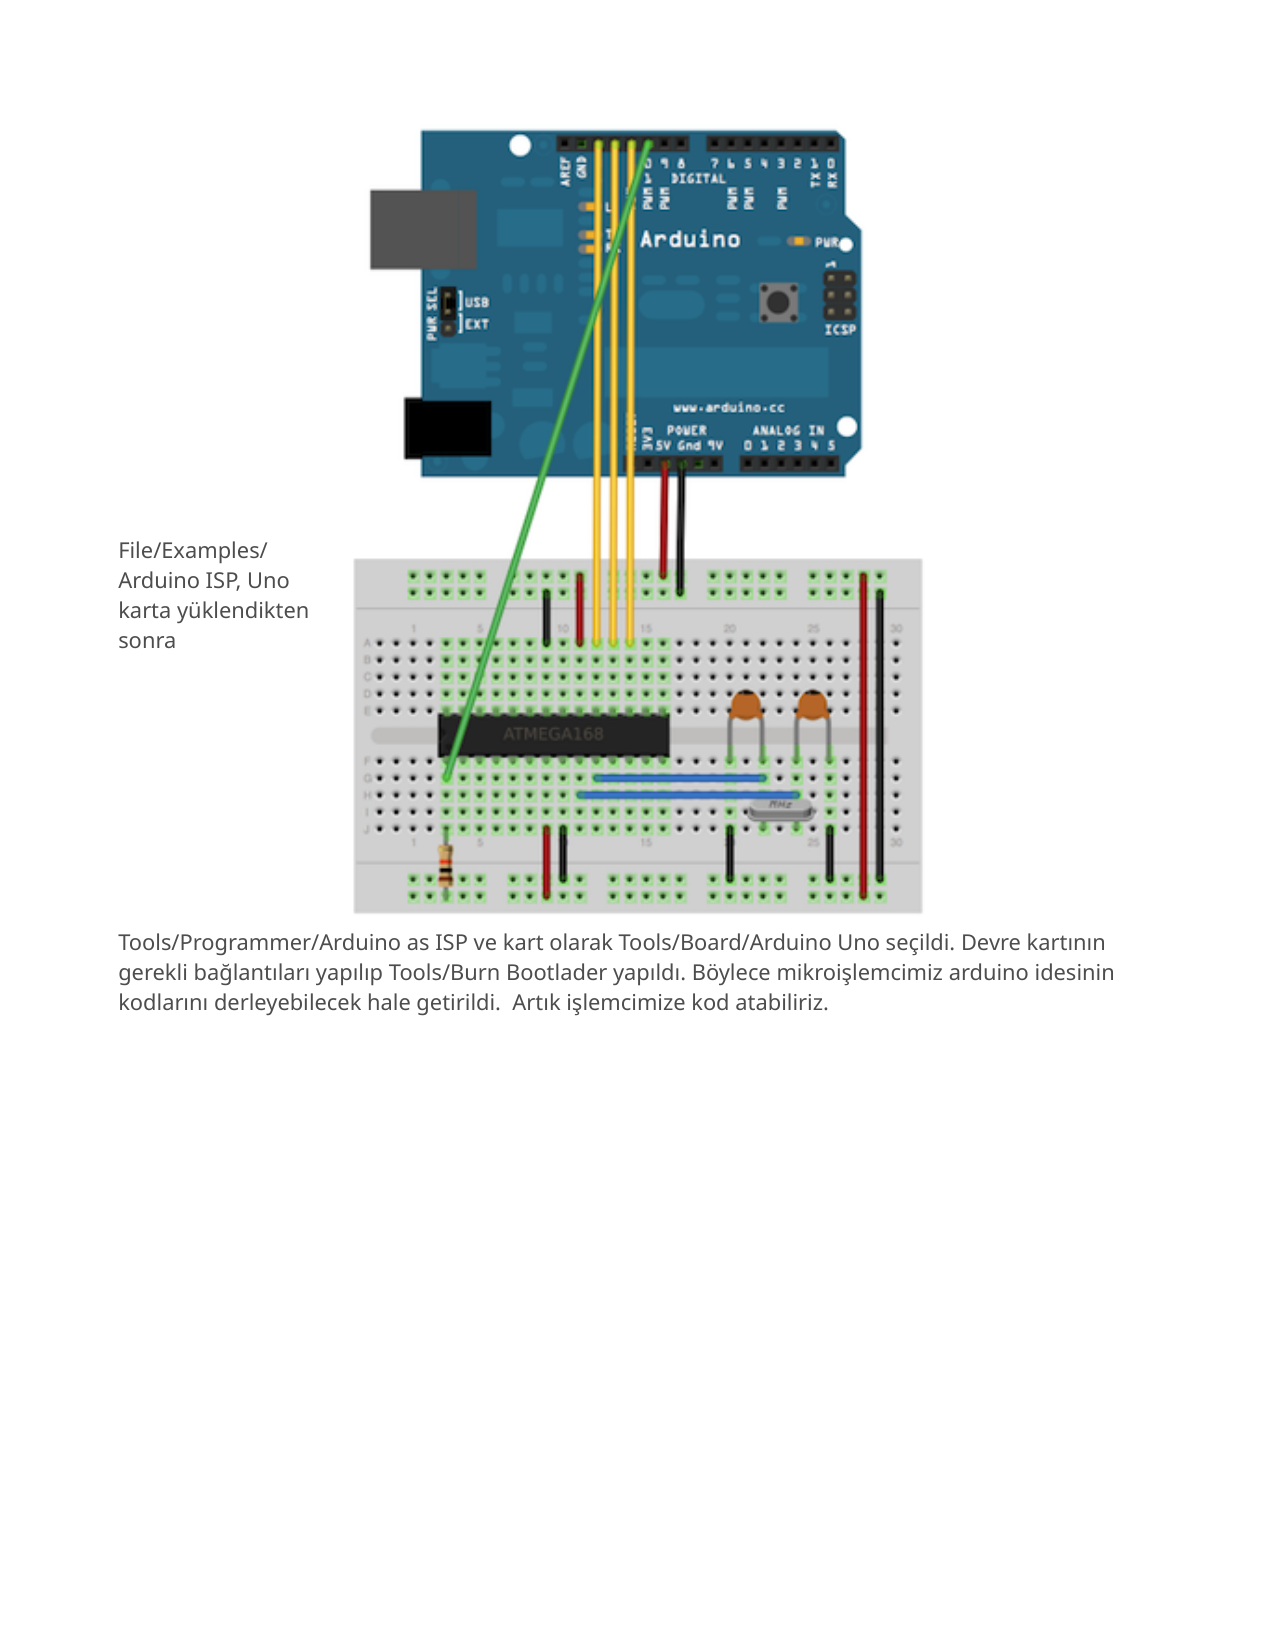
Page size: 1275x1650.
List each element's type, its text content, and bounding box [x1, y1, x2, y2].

text File/Examples/Arduino ISP, Uno karta yüklendikten sonra Tools/Programmer/Arduino as ISP ve kart olarak Tools/Board/Arduino Uno seçildi. Devre kartının gerekli bağlantıları yapılıp Tools/Burn Bootlader yapıldı. Böylece mikroişlemcimiz arduino idesinin kodlarını derleyebilecek hale getirildi. Artık işlemcimize kod atabiliriz. [118, 535, 1157, 1016]
picture [341, 118, 934, 927]
